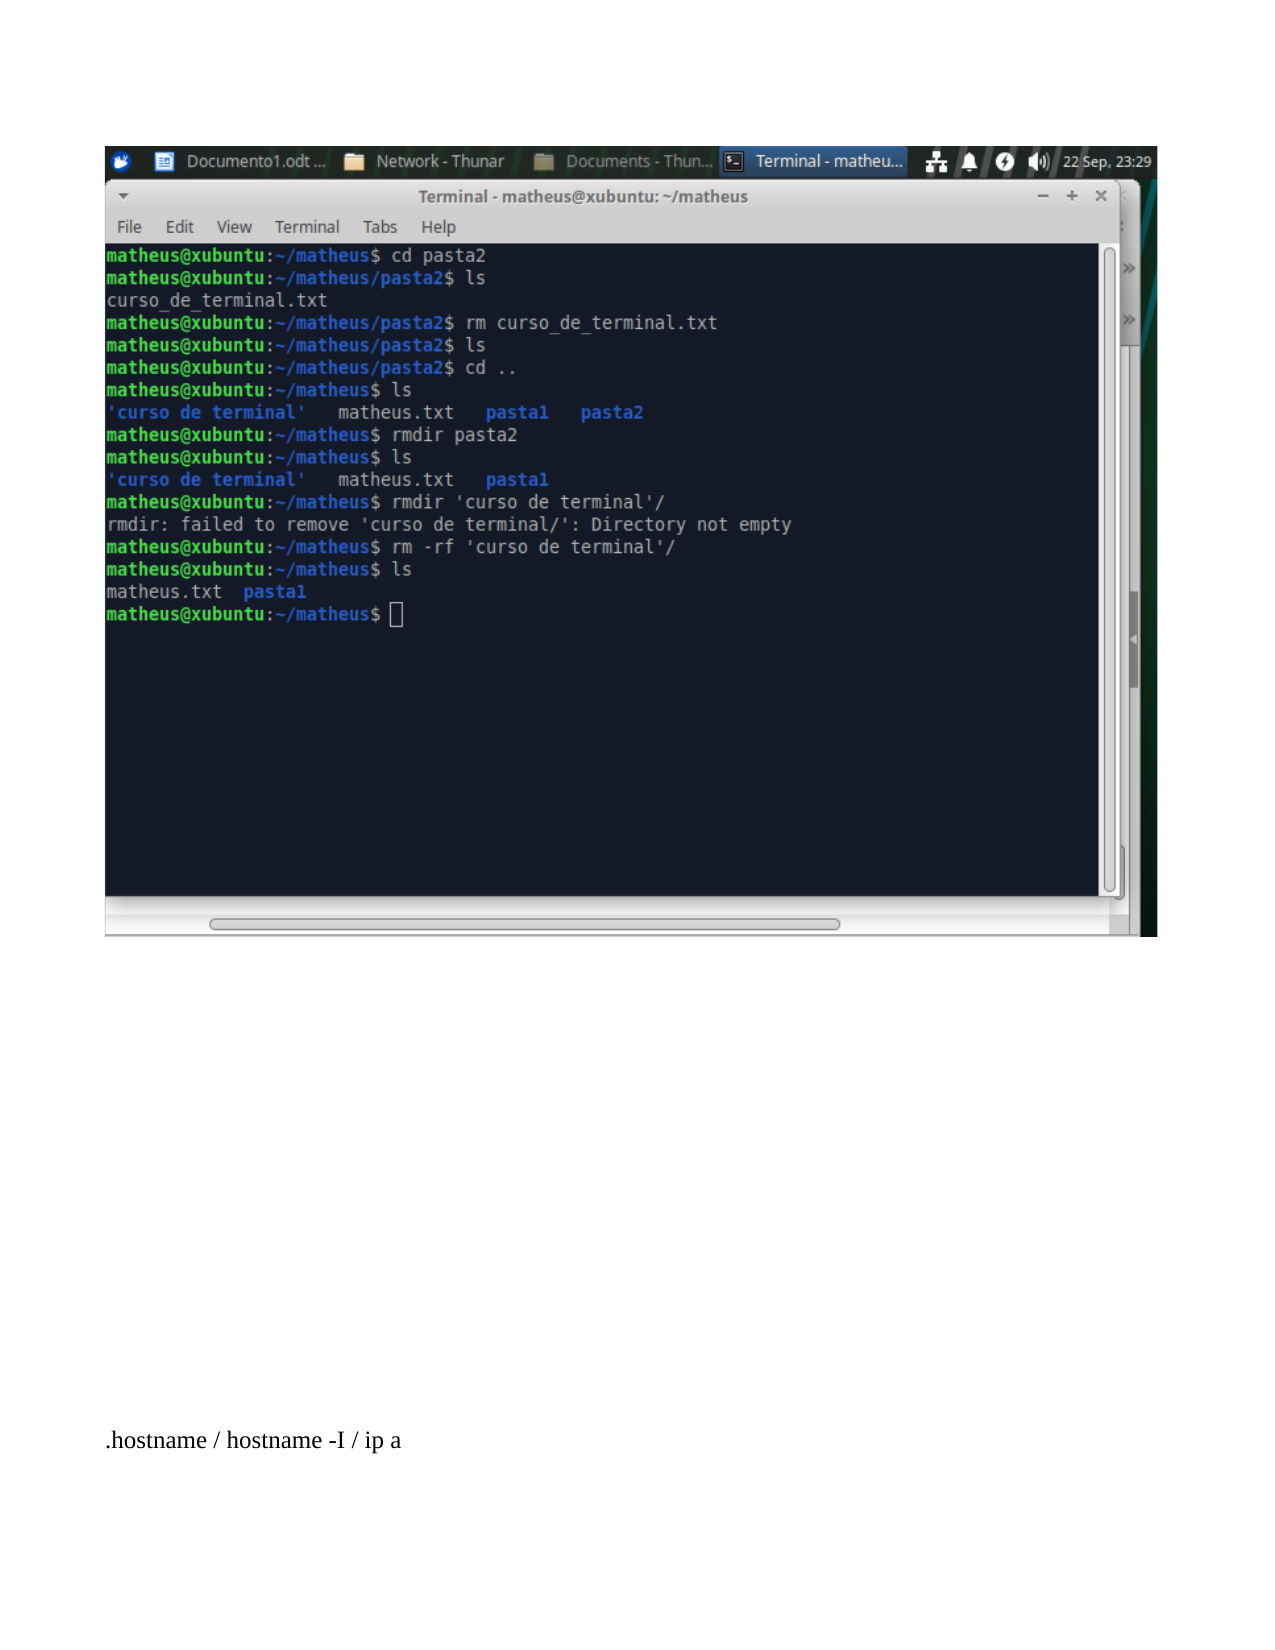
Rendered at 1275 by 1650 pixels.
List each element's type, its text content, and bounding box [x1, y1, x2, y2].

text .hostname / hostname -I / ip a [105, 1425, 1157, 1454]
